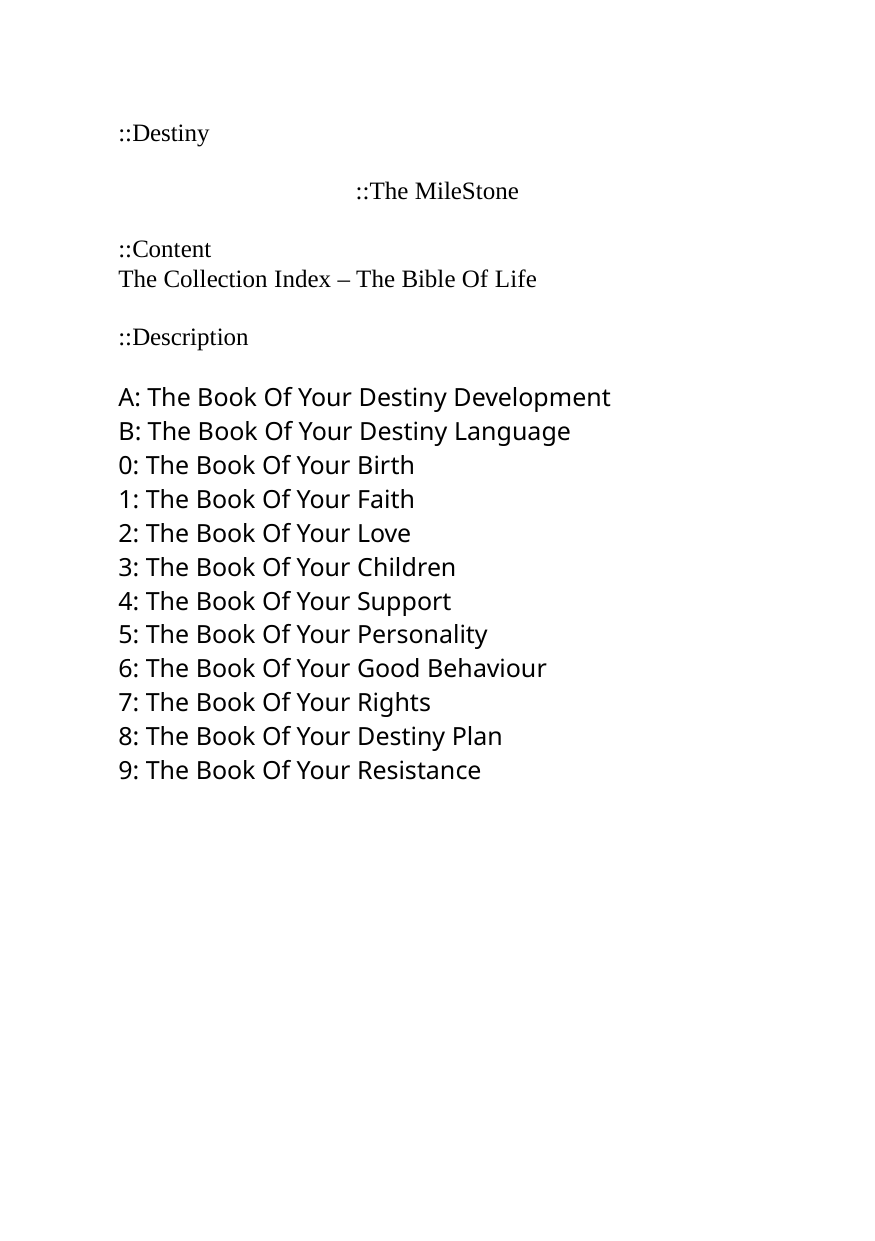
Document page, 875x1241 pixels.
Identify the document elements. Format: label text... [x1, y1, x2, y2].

text 9: The Book Of Your Resistance [118, 753, 756, 787]
text 6: The Book Of Your Good Behaviour [118, 651, 756, 685]
text A: The Book Of Your Destiny Development [118, 380, 756, 414]
text 8: The Book Of Your Destiny Plan [118, 719, 756, 753]
text ::Content [118, 234, 756, 263]
text ::Description [118, 322, 756, 351]
text 2: The Book Of Your Love [118, 516, 756, 549]
text 1: The Book Of Your Faith [118, 482, 756, 516]
text ::Destiny [118, 118, 756, 147]
text ::The MileStone [118, 176, 756, 205]
text 3: The Book Of Your Children [118, 549, 756, 583]
text 7: The Book Of Your Rights [118, 685, 756, 719]
text 0: The Book Of Your Birth [118, 448, 756, 482]
text B: The Book Of Your Destiny Language [118, 414, 756, 448]
text The Collection Index – The Bible Of Life [118, 263, 756, 292]
text 5: The Book Of Your Personality [118, 617, 756, 651]
text 4: The Book Of Your Support [118, 583, 756, 617]
